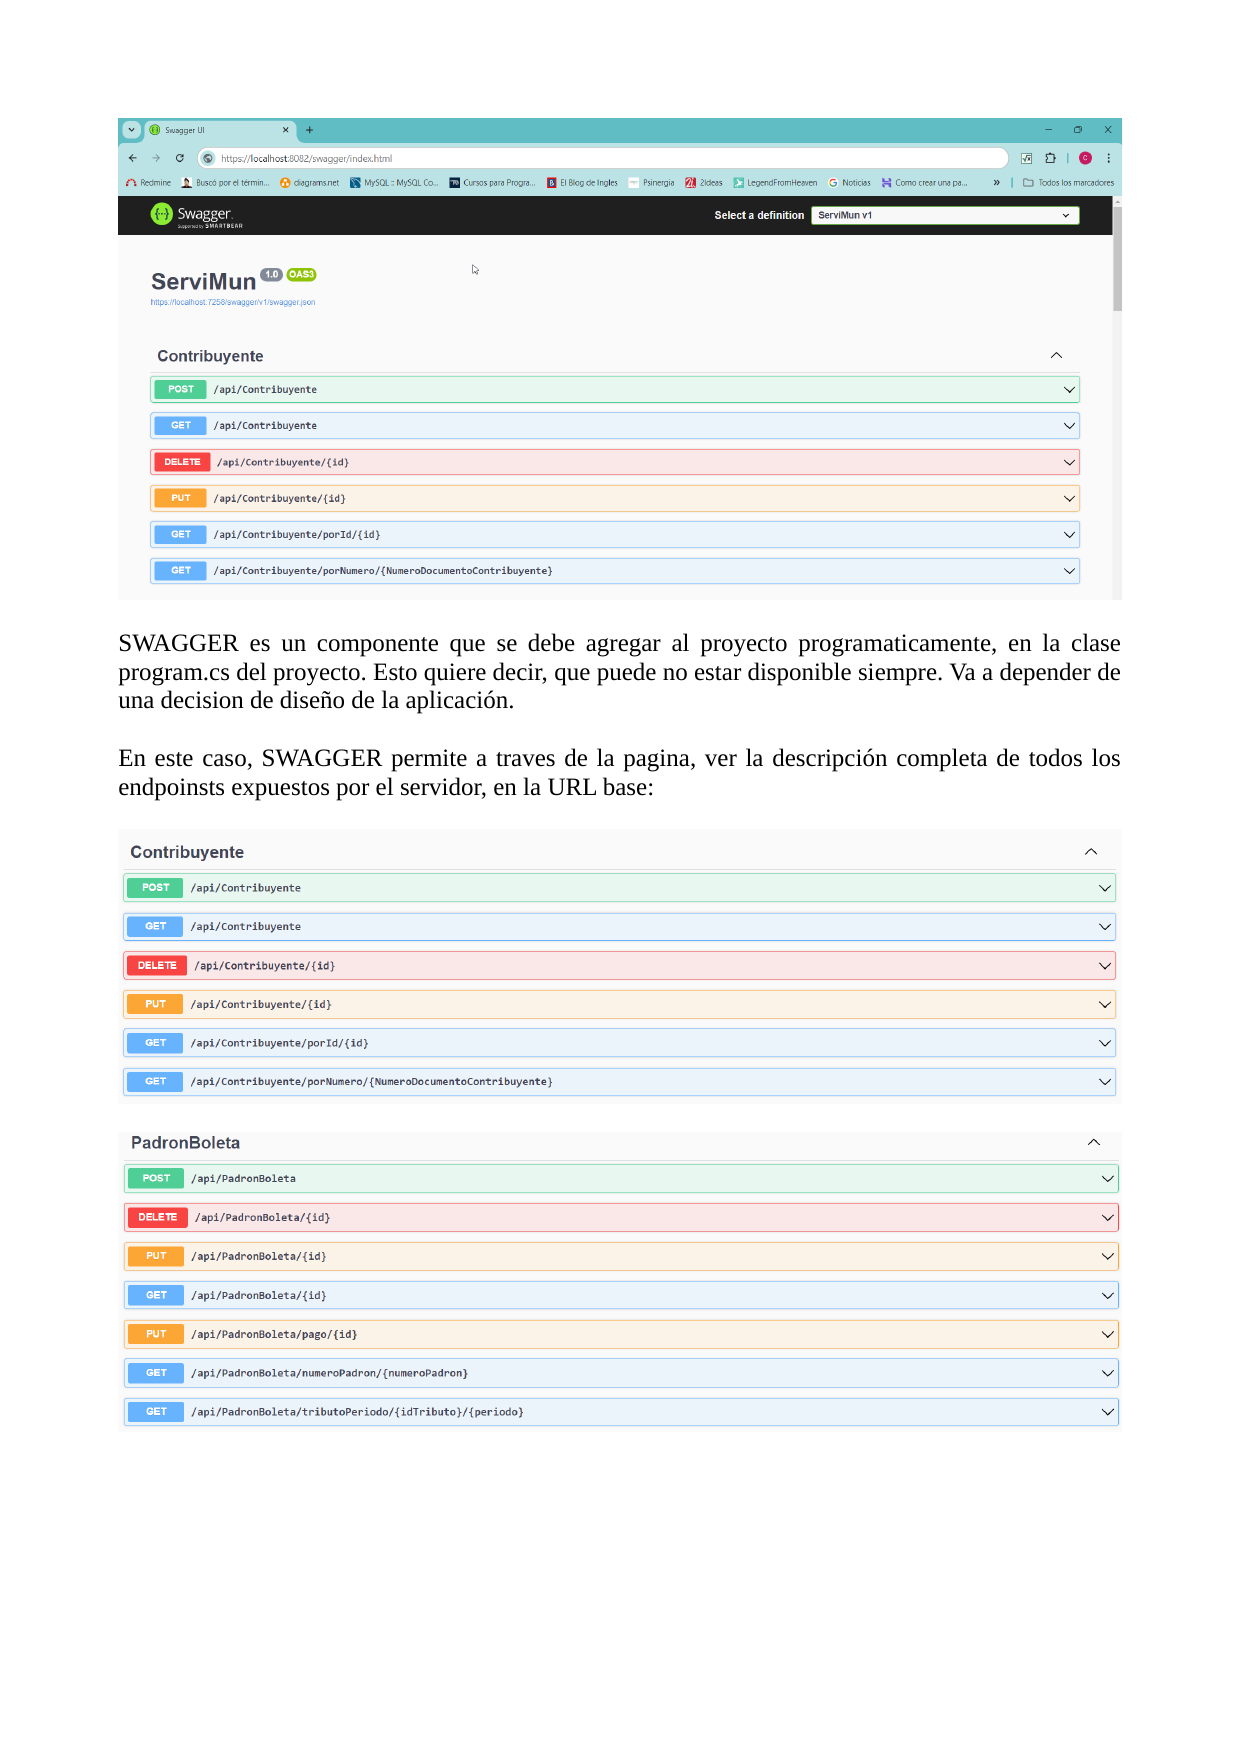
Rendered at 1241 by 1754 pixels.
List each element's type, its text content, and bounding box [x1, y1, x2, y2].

text SWAGGER es un componente que se debe agregar al proyecto programaticamente, en la clase program.cs del proyecto. Esto quiere decir, que puede no estar disponible siempre. Va a depender de una decision de diseño de la aplicación. [118, 628, 1122, 714]
text En este caso, SWAGGER permite a traves de la pagina, ver la descripción completa de todos los endpoinsts expuestos por el servidor, en la URL base: [118, 743, 1122, 800]
picture [118, 1132, 1123, 1432]
picture [118, 118, 1123, 600]
picture [118, 829, 1123, 1104]
